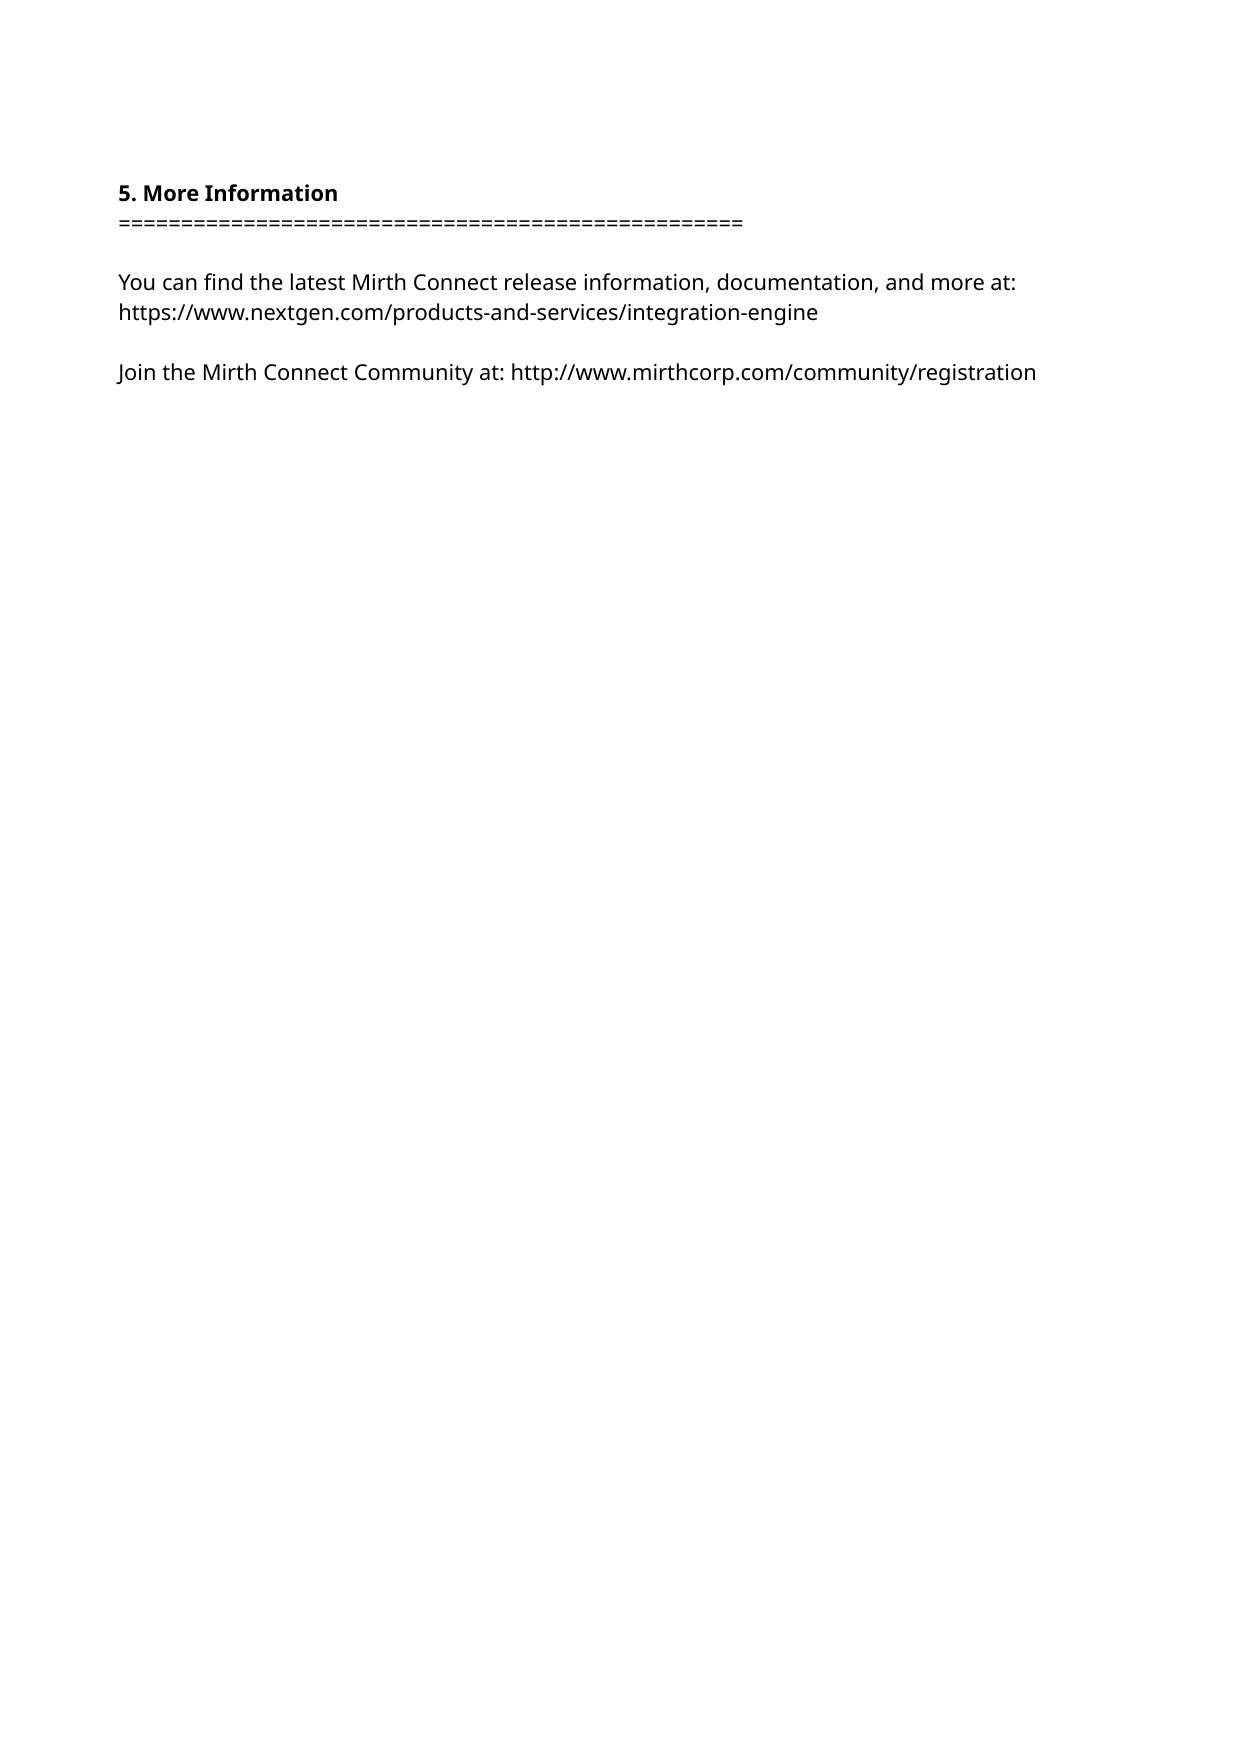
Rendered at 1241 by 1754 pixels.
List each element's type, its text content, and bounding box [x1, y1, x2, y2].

text Join the Mirth Connect Community at: http://www.mirthcorp.com/community/registration [118, 356, 1122, 386]
text You can find the latest Mirth Connect release information, documentation, and more at: https://www.nextgen.com/products-and-services/integration-engine [118, 267, 1122, 327]
text ================================================== [118, 207, 1122, 237]
text 5. More Information [118, 178, 1122, 207]
